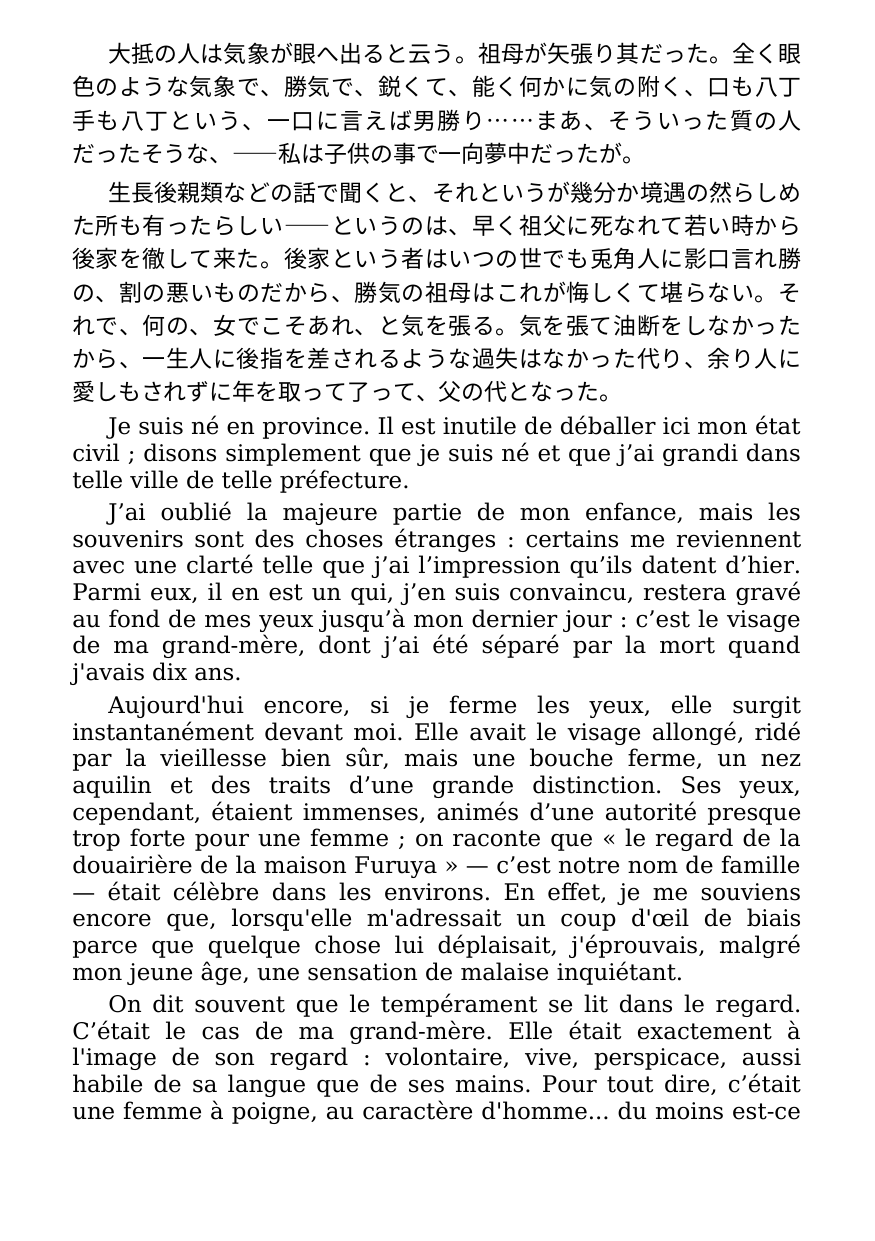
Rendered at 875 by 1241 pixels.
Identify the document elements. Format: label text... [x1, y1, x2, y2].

text On dit souvent que le tempérament se lit dans le regard. C’était le cas de ma grand-mère. Elle était exactement à l'image de son regard : volontaire, vive, perspicace, aussi habile de sa langue que de ses mains. Pour tout dire, c’était une femme à poigne, au caractère d'homme... du moins est-ce [72, 991, 802, 1124]
text J’ai oublié la majeure partie de mon enfance, mais les souvenirs sont des choses étranges : certains me reviennent avec une clarté telle que j’ai l’impression qu’ils datent d’hier. Parmi eux, il en est un qui, j’en suis convaincu, restera gravé au fond de mes yeux jusqu’à mon dernier jour : c’est le visage de ma grand-mère, dont j’ai été séparé par la mort quand j'avais dix ans. [72, 499, 802, 686]
text 大抵の人は気象が眼へ出ると云う。祖母が矢張り其だった。全く眼色のような気象で、勝気で、鋭くて、能く何かに気の附く、口も八丁手も八丁という、一口に言えば男勝り……まあ、そういった質の人だったそうな、――私は子供の事で一向夢中だったが。 [72, 36, 802, 169]
text 生長後親類などの話で聞くと、それというが幾分か境遇の然らしめた所も有ったらしい――というのは、早く祖父に死なれて若い時から後家を徹して来た。後家という者はいつの世でも兎角人に影口言れ勝の、割の悪いものだから、勝気の祖母はこれが悔しくて堪らない。それで、何の、女でこそあれ、と気を張る。気を張て油断をしなかったから、一生人に後指を差されるような過失はなかった代り、余り人に愛しもされずに年を取って了って、父の代となった。 [72, 175, 802, 407]
text Aujourd'hui encore, si je ferme les yeux, elle surgit instantanément devant moi. Elle avait le visage allongé, ridé par la vieillesse bien sûr, mais une bouche ferme, un nez aquilin et des traits d’une grande distinction. Ses yeux, cependant, étaient immenses, animés d’une autorité presque trop forte pour une femme ; on raconte que « le regard de la douairière de la maison Furuya » — c’est notre nom de famille — était célèbre dans les environs. En effet, je me souviens encore que, lorsqu'elle m'adressait un coup d'œil de biais parce que quelque chose lui déplaisait, j'éprouvais, malgré mon jeune âge, une sensation de malaise inquiétant. [72, 692, 802, 985]
text Je suis né en province. Il est inutile de déballer ici mon état civil ; disons simplement que je suis né et que j’ai grandi dans telle ville de telle préfecture. [72, 413, 802, 493]
